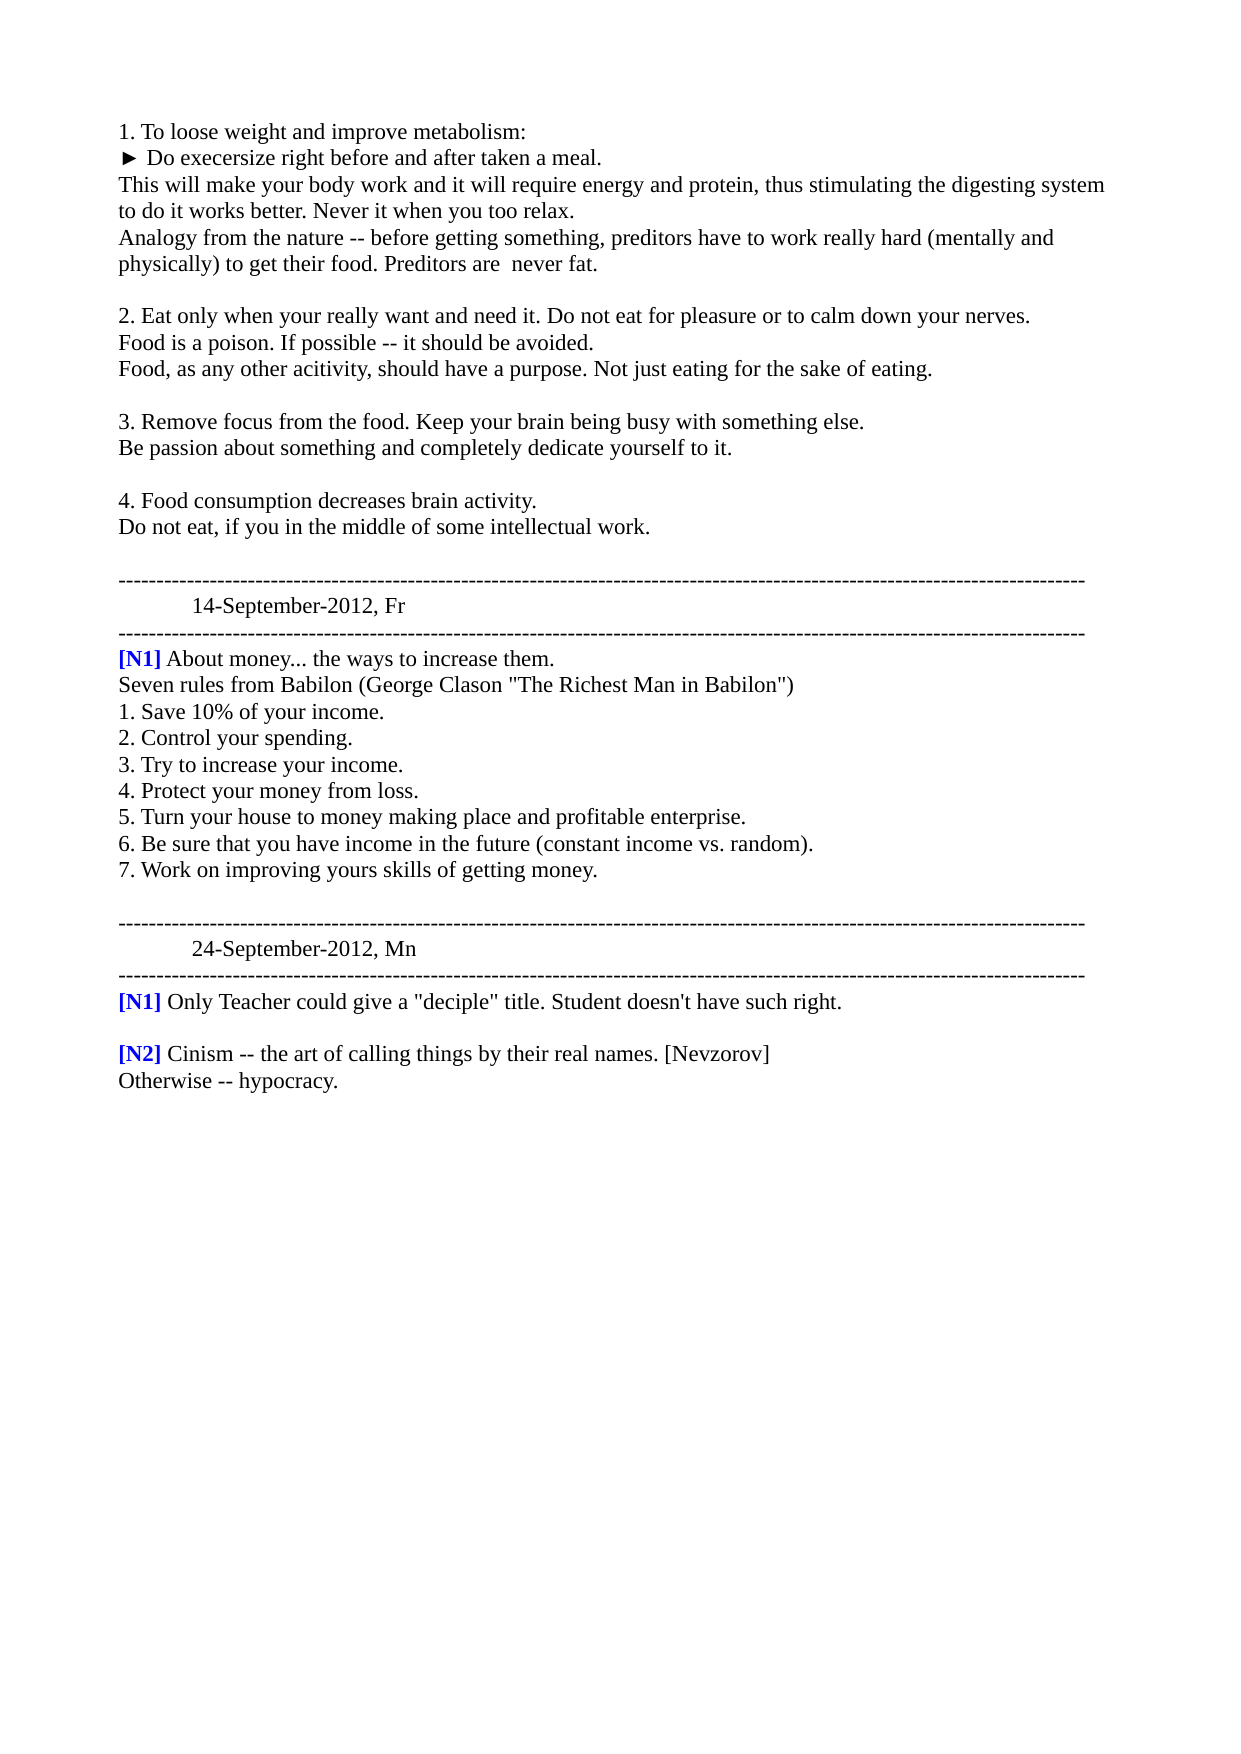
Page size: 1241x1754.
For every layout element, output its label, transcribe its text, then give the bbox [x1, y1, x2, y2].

text [N1] Only Teacher could give a "deciple" title. Student doesn't have such right. [118, 988, 1122, 1014]
text ------------------------------------------------------------------------------------------------------------------------------- [118, 619, 1122, 645]
text Food, as any other acitivity, should have a purpose. Not just eating for the sake of eating. [118, 355, 1122, 382]
text [N1] About money... the ways to increase them. [118, 645, 1122, 672]
text 1. To loose weight and improve metabolism: [118, 118, 1122, 144]
text 7. Work on improving yours skills of getting money. [118, 856, 1122, 882]
text Analogy from the nature -- before getting something, preditors have to work really hard (mentally and physically) to get their food. Preditors are never fat. [118, 223, 1122, 276]
text 2. Control your spending. [118, 724, 1122, 751]
text 24-September-2012, Mn [118, 935, 1122, 961]
text 4. Food consumption decreases brain activity. [118, 487, 1122, 513]
text 14-September-2012, Fr [118, 592, 1122, 619]
text ► Do execersize right before and after taken a meal. [118, 144, 1122, 171]
text 4. Protect your money from loss. [118, 777, 1122, 803]
text Do not eat, if you in the middle of some intellectual work. [118, 513, 1122, 540]
text This will make your body work and it will require energy and protein, thus stimulating the digesting system to do it works better. Never it when you too relax. [118, 171, 1122, 223]
text Otherwise -- hypocracy. [118, 1067, 1122, 1093]
text ------------------------------------------------------------------------------------------------------------------------------- [118, 961, 1122, 988]
text ------------------------------------------------------------------------------------------------------------------------------- [118, 566, 1122, 592]
text 5. Turn your house to money making place and profitable enterprise. [118, 803, 1122, 830]
text Seven rules from Babilon (George Clason "The Richest Man in Babilon") [118, 672, 1122, 698]
text ------------------------------------------------------------------------------------------------------------------------------- [118, 909, 1122, 935]
text 6. Be sure that you have income in the future (constant income vs. random). [118, 830, 1122, 856]
text 1. Save 10% of your income. [118, 698, 1122, 724]
text [N2] Cinism -- the art of calling things by their real names. [Nevzorov] [118, 1041, 1122, 1067]
text 3. Try to increase your income. [118, 751, 1122, 777]
text Food is a poison. If possible -- it should be avoided. [118, 329, 1122, 355]
text 3. Remove focus from the food. Keep your brain being busy with something else. [118, 408, 1122, 434]
text Be passion about something and completely dedicate yourself to it. [118, 434, 1122, 461]
text 2. Eat only when your really want and need it. Do not eat for pleasure or to calm down your nerves. [118, 303, 1122, 329]
